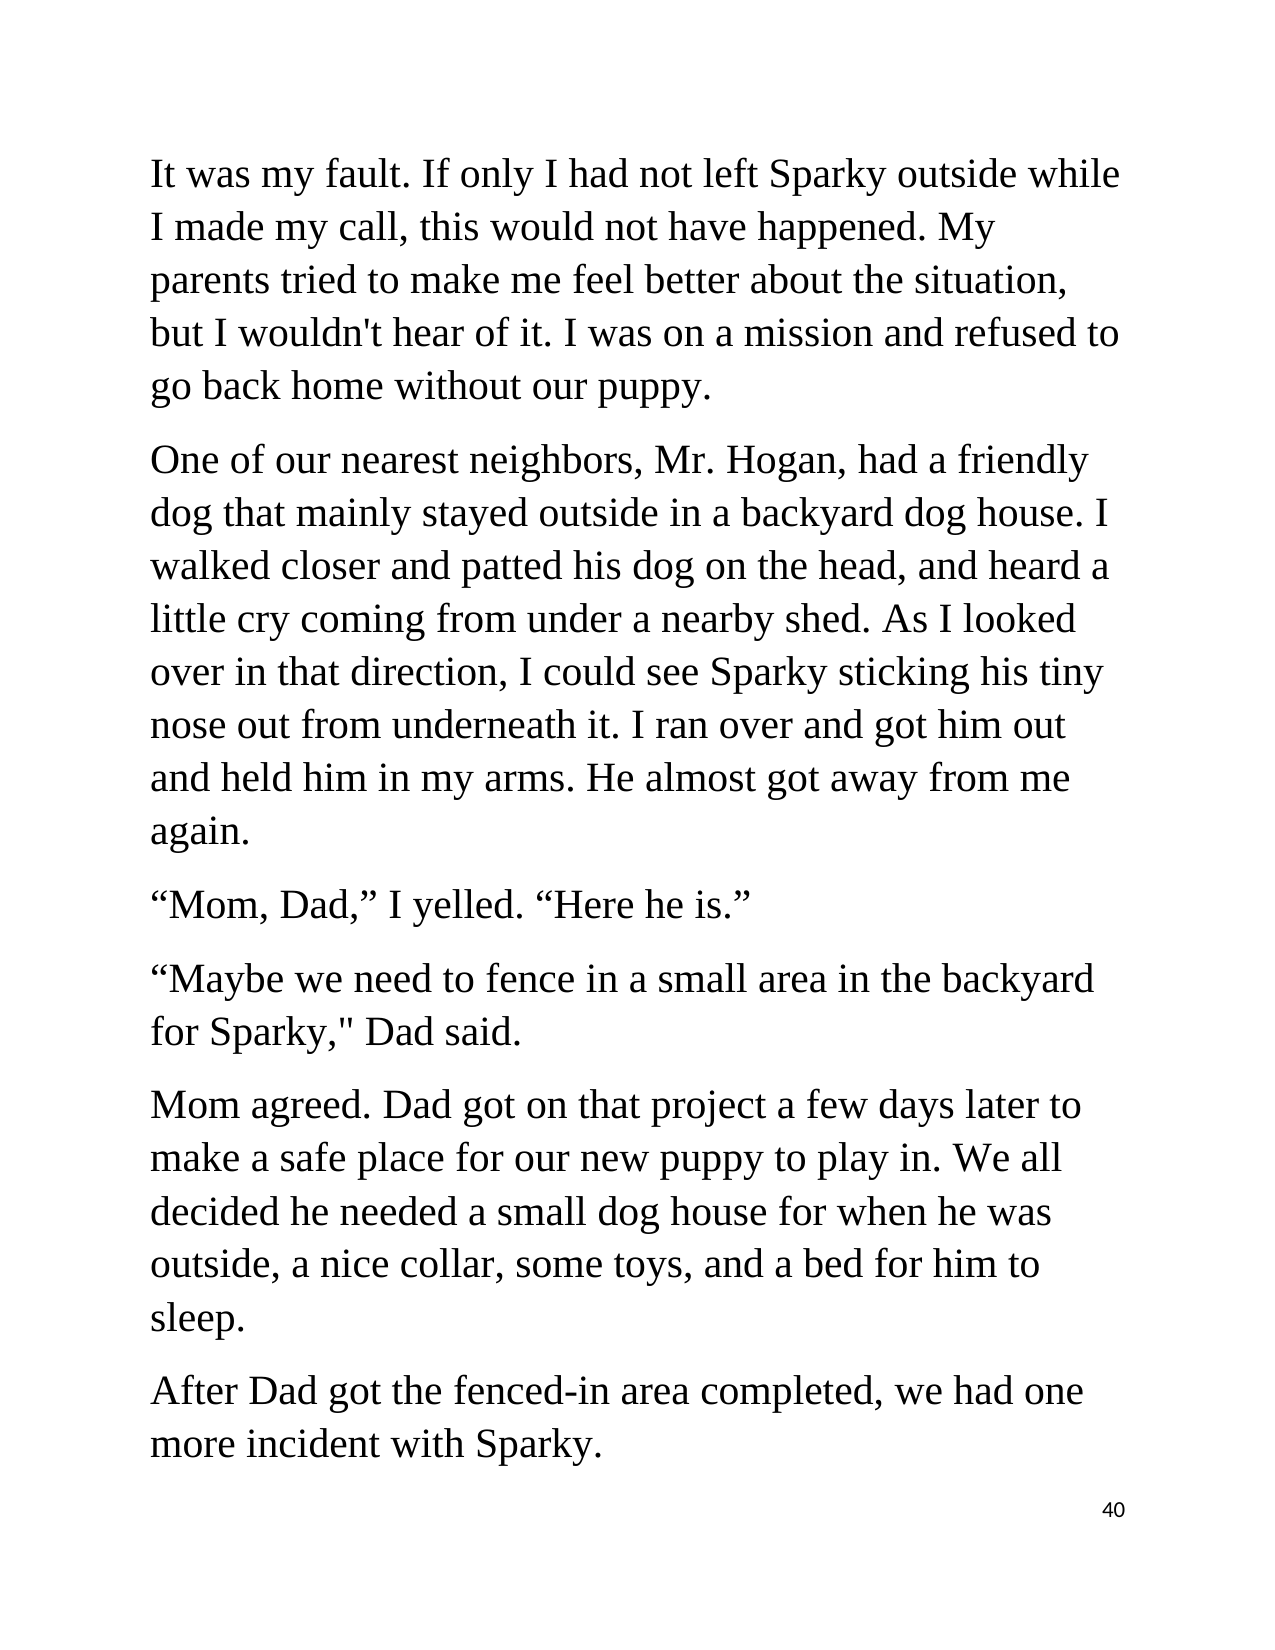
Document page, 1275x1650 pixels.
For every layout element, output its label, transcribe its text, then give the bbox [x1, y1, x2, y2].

text “Maybe we need to fence in a small area in the backyard for Sparky," Dad said. [150, 955, 1125, 1054]
text After Dad got the fenced-in area completed, we had one more incident with Sparky. [150, 1368, 1125, 1467]
text It was my fault. If only I had not left Sparky outside while I made my call, this would not have happened. My parents tried to make me feel better about the situation, but I wouldn't hear of it. I was on a mission and refused to go back home without our puppy. [150, 150, 1125, 408]
text One of our nearest neighbors, Mr. Hogan, had a friendly dog that mainly stayed outside in a backyard dog house. I walked closer and patted his dog on the head, and heard a little cry coming from under a nearby shed. As I looked over in that direction, I could see Sparky sticking his tiny nose out from underneath it. I ran over and got him out and held him in my arms. He almost got away from me again. [150, 436, 1125, 853]
text “Mom, Dad,” I yelled. “Here he is.” [150, 881, 1125, 927]
text Mom agreed. Dad got on that project a few days later to make a safe place for our new puppy to play in. We all decided he needed a small dog house for when he was outside, a nice collar, some toys, and a bed for him to sleep. [150, 1082, 1125, 1340]
